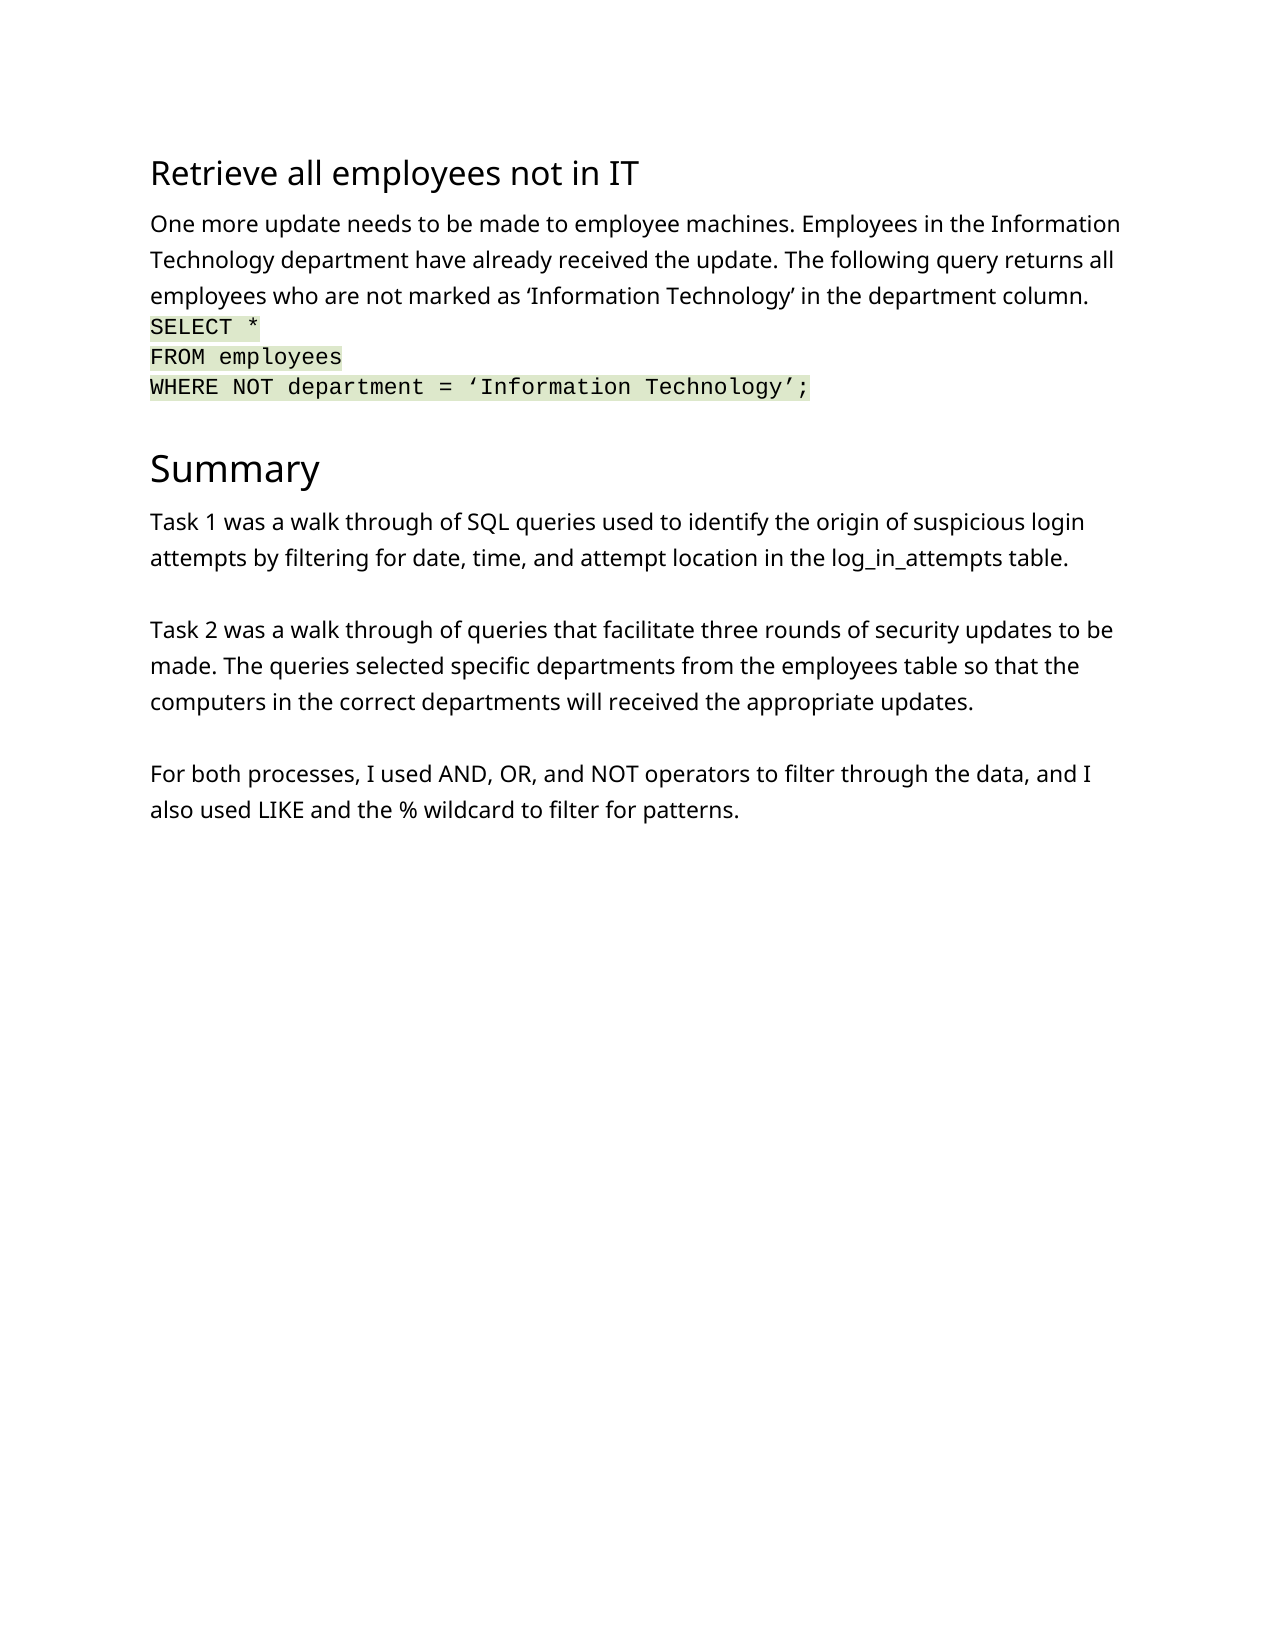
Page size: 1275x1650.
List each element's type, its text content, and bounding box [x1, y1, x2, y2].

text One more update needs to be made to employee machines. Employees in the Information Technology department have already received the update. The following query returns all employees who are not marked as ‘Information Technology’ in the department column. [150, 208, 1125, 311]
text Task 2 was a walk through of queries that facilitate three rounds of security updates to be made. The queries selected specific departments from the employees table so that the computers in the correct departments will received the appropriate updates. [150, 614, 1125, 717]
text WHERE NOT department = ‘Information Technology’; [150, 375, 1125, 401]
subtitle Retrieve all employees not in IT [150, 150, 1125, 195]
text Task 1 was a walk through of SQL queries used to identify the origin of suspicious login attempts by filtering for date, time, and attempt location in the log_in_attempts table. [150, 506, 1125, 573]
subtitle Summary [150, 443, 1125, 494]
text SELECT * FROM employees [150, 316, 1125, 371]
text For both processes, I used AND, OR, and NOT operators to filter through the data, and I also used LIKE and the % wildcard to filter for patterns. [150, 758, 1125, 825]
